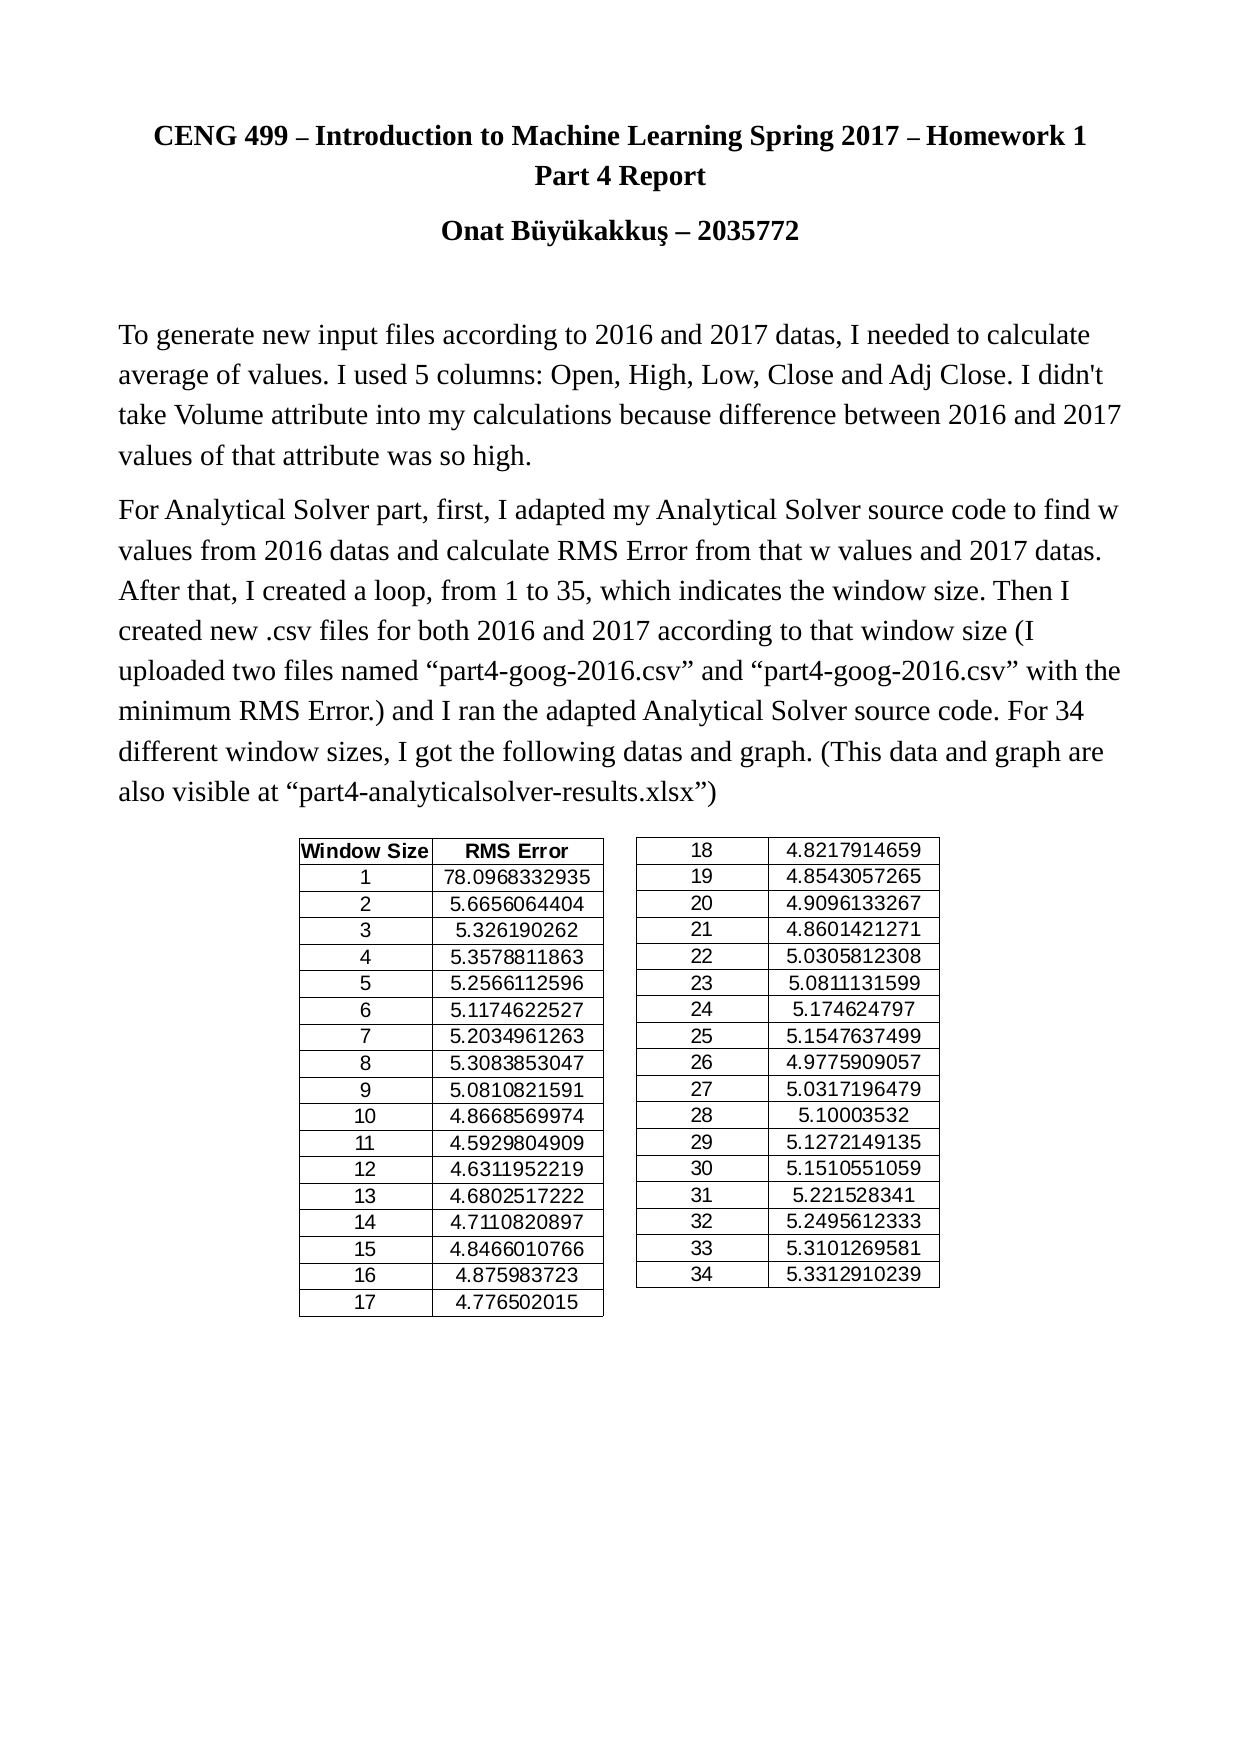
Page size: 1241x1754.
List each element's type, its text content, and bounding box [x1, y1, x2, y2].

text For Analytical Solver part, first, I adapted my Analytical Solver source code to find w values from 2016 datas and calculate RMS Error from that w values and 2017 datas. After that, I created a loop, from 1 to 35, which indicates the window size. Then I created new .csv files for both 2016 and 2017 according to that window size (I uploaded two files named “part4-goog-2016.csv” and “part4-goog-2016.csv” with the minimum RMS Error.) and I ran the adapted Analytical Solver source code. For 34 different window sizes, I got the following datas and graph. (This data and graph are also visible at “part4-analyticalsolver-results.xlsx”) [118, 492, 1122, 807]
text Onat Büyükakkuş – 2035772 [118, 213, 1122, 247]
text To generate new input files according to 2016 and 2017 datas, I needed to calculate average of values. I used 5 columns: Open, High, Low, Close and Adj Close. I didn't take Volume attribute into my calculations because difference between 2016 and 2017 values of that attribute was so high. [118, 317, 1122, 471]
text CENG 499 – Introduction to Machine Learning Spring 2017 – Homework 1 Part 4 Report [118, 118, 1122, 192]
